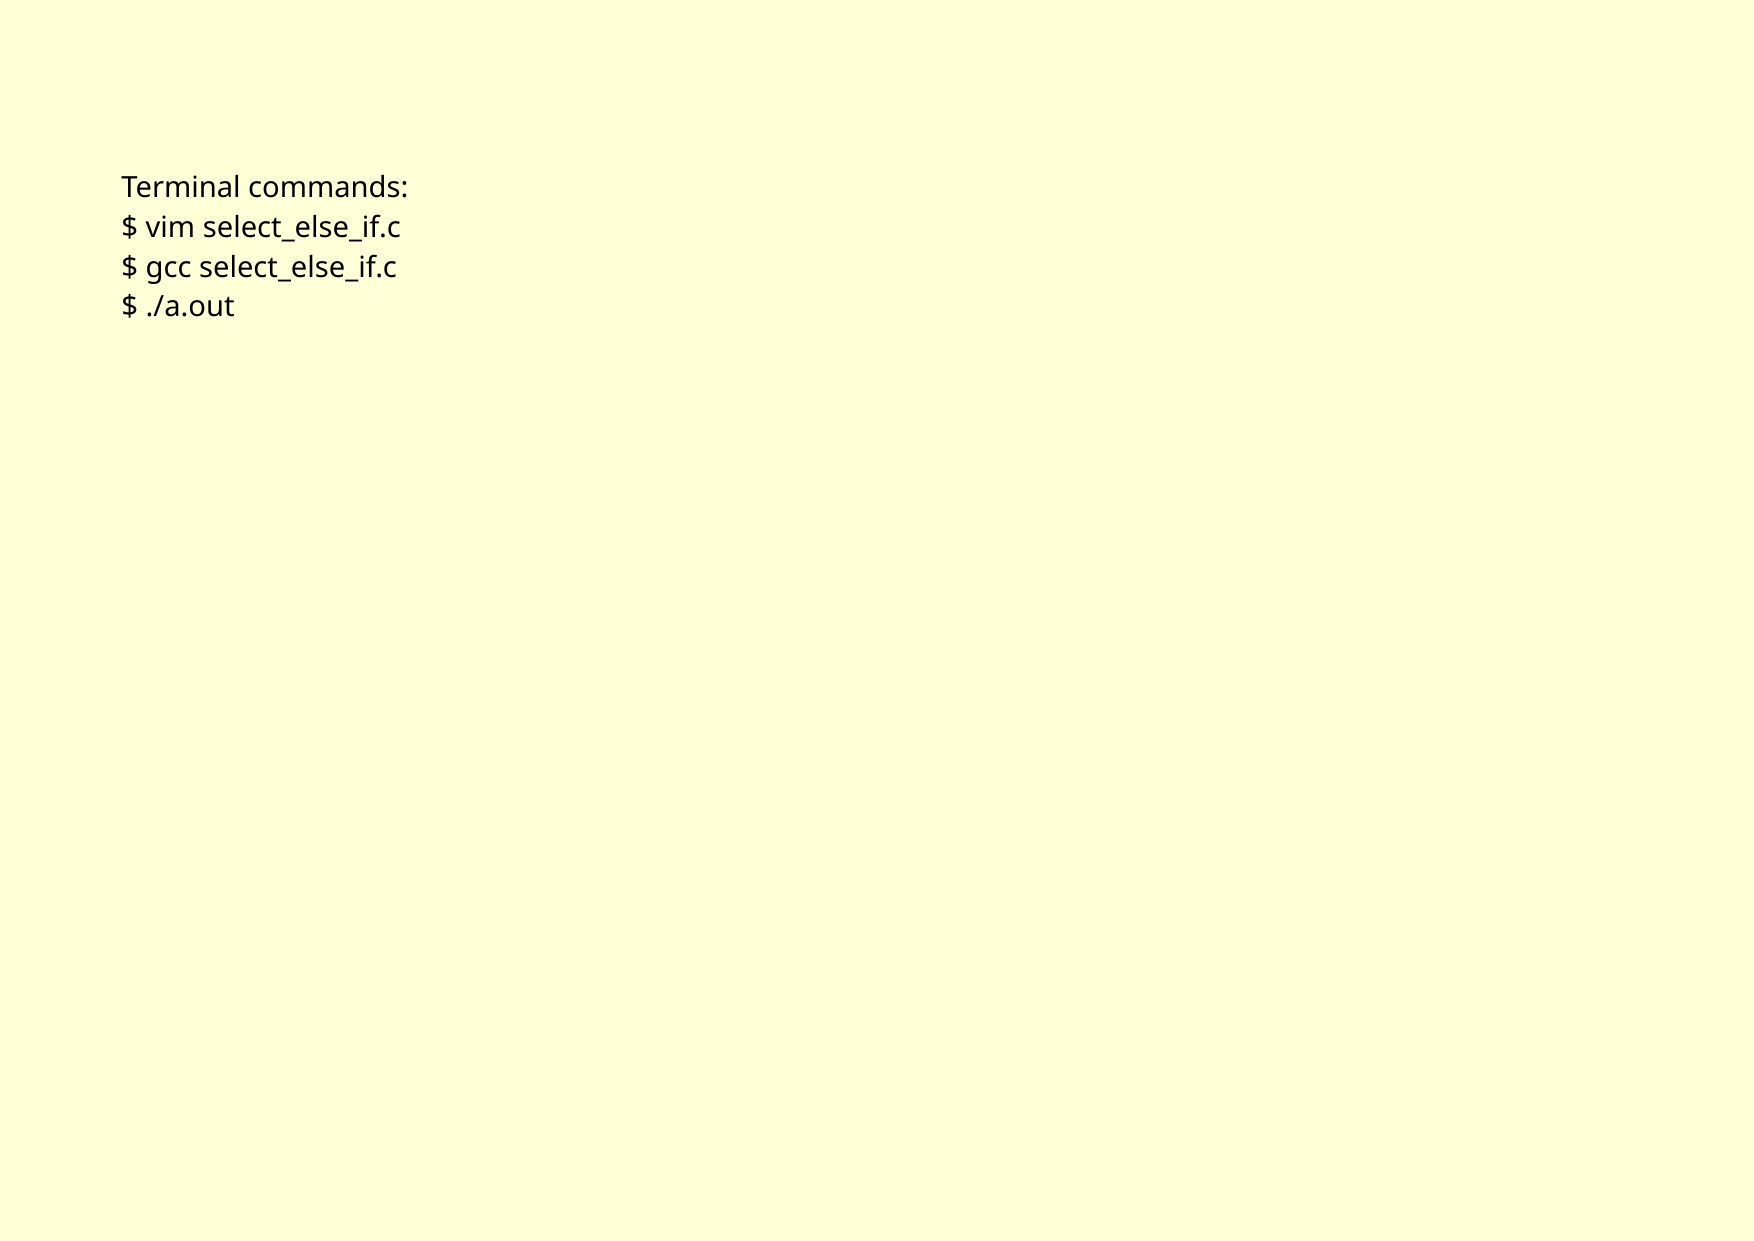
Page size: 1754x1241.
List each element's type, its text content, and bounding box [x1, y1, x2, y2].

text $ gcc select_else_if.c [121, 246, 1632, 286]
text $ ./a.out [121, 286, 1632, 325]
text Terminal commands: [121, 167, 1632, 206]
text $ vim select_else_if.c [121, 206, 1632, 246]
